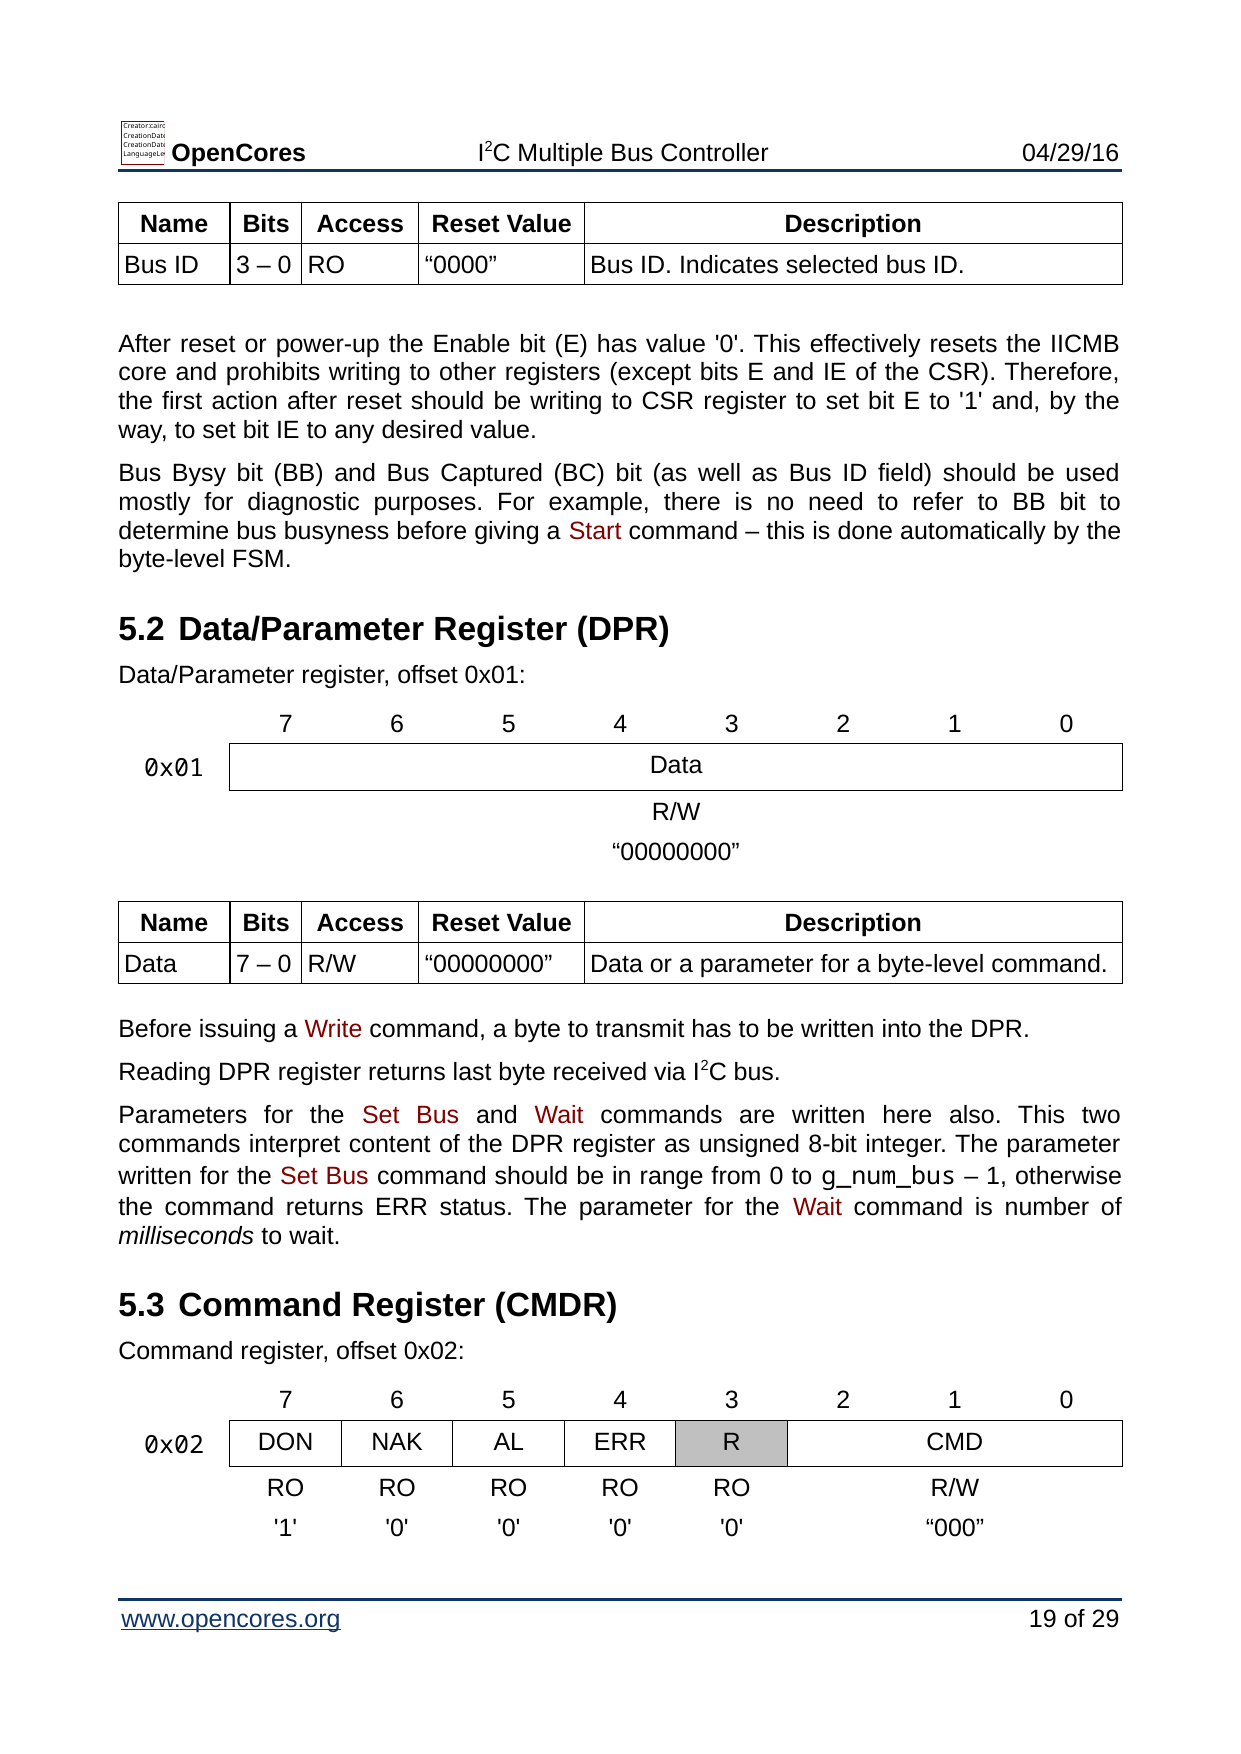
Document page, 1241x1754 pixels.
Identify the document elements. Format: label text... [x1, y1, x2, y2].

table_header 5 [453, 1380, 564, 1420]
table_cell Bus ID [119, 244, 229, 284]
table_header Bits [231, 902, 301, 942]
table_header 2 [787, 1380, 899, 1420]
table_header Name [119, 203, 229, 243]
table_cell AL [453, 1421, 564, 1466]
table_cell R/W [787, 1467, 1122, 1507]
table_cell [118, 790, 229, 831]
table_header Access [302, 203, 418, 243]
text Parameters for the Set Bus and Wait commands are written here also. This two commands interpret content of the DPR register as unsigned 8-bit integer. The parameter written for the Set Bus command should be in range from 0 to g_num_bus – 1, otherwise the command returns ERR status. The parameter for the Wait command is number of milliseconds to wait. [118, 1101, 1122, 1249]
table_cell [118, 1466, 229, 1507]
table_header 0 [1010, 703, 1122, 743]
table_cell RO [302, 244, 418, 284]
table_header 6 [341, 703, 453, 743]
table_cell R [676, 1421, 787, 1466]
table_header 5 [453, 703, 564, 743]
table_cell ERR [565, 1421, 675, 1466]
table_header 1 [899, 703, 1010, 743]
table_cell RO [230, 1467, 341, 1507]
table_cell RO [564, 1467, 676, 1507]
table_cell RO [453, 1467, 564, 1507]
table_header 4 [564, 703, 676, 743]
table_cell R/W [302, 943, 418, 983]
table_header 2 [787, 703, 899, 743]
table_cell NAK [342, 1421, 452, 1466]
table_header 3 [676, 1380, 787, 1420]
table_header Description [585, 902, 1122, 942]
table_cell Data [230, 744, 1122, 790]
table_cell '0' [676, 1508, 787, 1548]
subtitle Data/Parameter Register (DPR) [118, 609, 1122, 647]
table_header Name [119, 902, 229, 942]
table_cell “00000000” [230, 831, 1122, 871]
table_header 7 [230, 1380, 341, 1420]
table_cell 3 – 0 [231, 244, 301, 284]
text Bus Bysy bit (BB) and Bus Captured (BC) bit (as well as Bus ID field) should be used mostly for diagnostic purposes. For example, there is no need to refer to BB bit to determine bus busyness before giving a Start command – this is done automatically by the byte-level FSM. [118, 458, 1122, 573]
table_cell 0x02 [118, 1420, 229, 1466]
table_header 3 [676, 703, 787, 743]
subtitle Command Register (CMDR) [118, 1285, 1122, 1324]
table_header Access [302, 902, 418, 942]
table_cell '0' [564, 1508, 676, 1548]
table_header 1 [899, 1380, 1010, 1420]
table_cell '0' [453, 1508, 564, 1548]
table_header Reset Value [419, 203, 584, 243]
table_header Description [585, 203, 1122, 243]
table_cell DON [230, 1421, 341, 1466]
table_cell Bus ID. Indicates selected bus ID. [585, 244, 1122, 284]
table_header Bits [231, 203, 301, 243]
table_header 6 [341, 1380, 453, 1420]
table_cell RO [341, 1467, 453, 1507]
table_cell “0000” [419, 244, 584, 284]
table_cell R/W [230, 791, 1122, 831]
table_cell “00000000” [419, 943, 584, 983]
table_cell '0' [341, 1508, 453, 1548]
table_cell [118, 1508, 229, 1548]
table_cell '1' [230, 1508, 341, 1548]
table_cell CMD [788, 1421, 1122, 1466]
table_cell [118, 831, 229, 871]
text Command register, offset 0x02: [118, 1336, 1122, 1365]
text After reset or power-up the Enable bit (E) has value '0'. This effectively resets the IICMB core and prohibits writing to other registers (except bits E and IE of the CSR). Therefore, the first action after reset should be writing to CSR register to set bit E to '1' and, by the way, to set bit IE to any desired value. [118, 329, 1122, 444]
table_cell 7 – 0 [231, 943, 301, 983]
text Before issuing a Write command, a byte to transmit has to be written into the DPR. [118, 1014, 1122, 1043]
table_header 7 [230, 703, 341, 743]
table_cell “000” [787, 1508, 1122, 1548]
table_cell Data or a parameter for a byte-level command. [585, 943, 1122, 983]
table_header 0 [1010, 1380, 1122, 1420]
text Reading DPR register returns last byte received via I2C bus. [118, 1057, 1122, 1086]
table_cell 0x01 [118, 743, 229, 790]
table_header [118, 1380, 229, 1420]
text Data/Parameter register, offset 0x01: [118, 660, 1122, 688]
table_header [118, 703, 229, 743]
table_cell Data [119, 943, 229, 983]
table_cell RO [676, 1467, 787, 1507]
table_header Reset Value [419, 902, 584, 942]
table_header 4 [564, 1380, 676, 1420]
